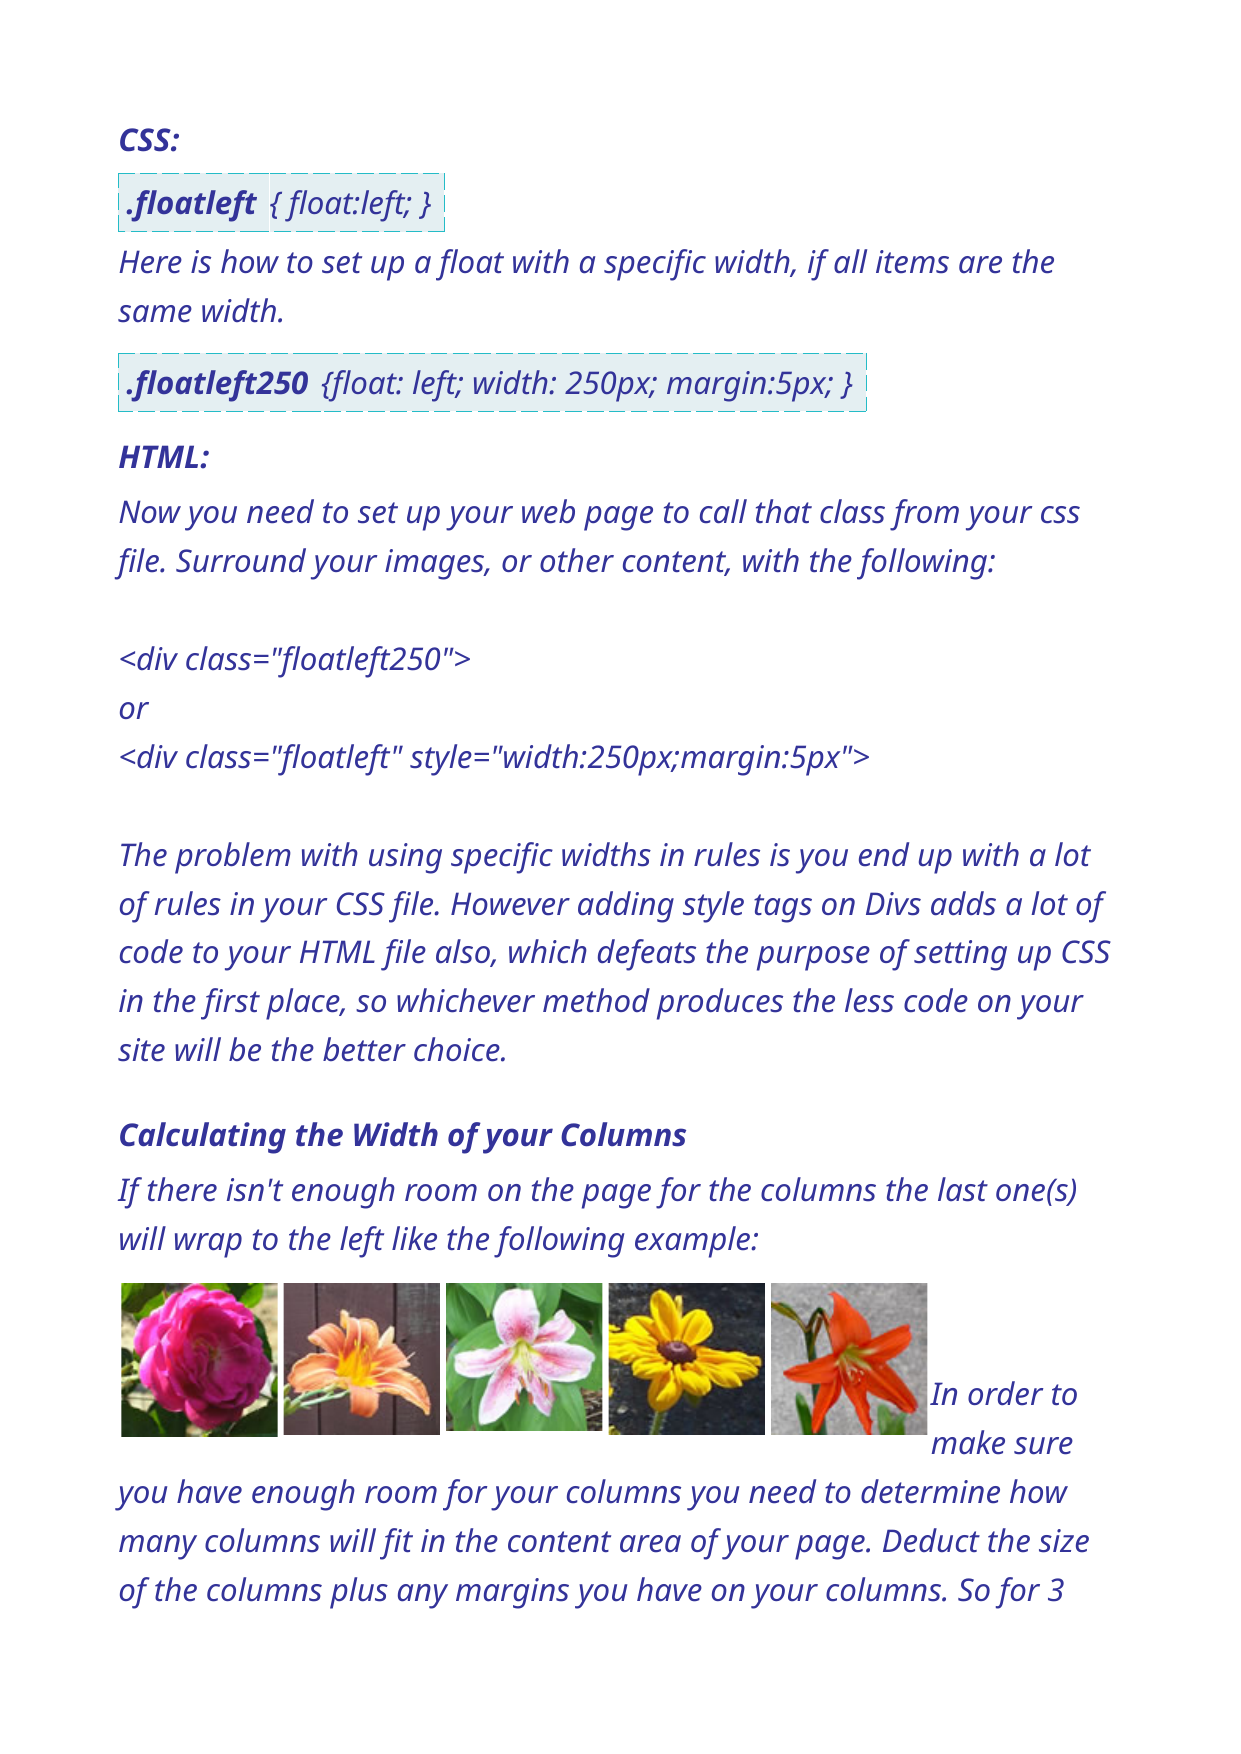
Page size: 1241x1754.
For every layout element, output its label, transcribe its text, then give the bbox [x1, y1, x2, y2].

picture [283, 1283, 440, 1435]
text .floatleft { float:left; } [118, 173, 1122, 232]
picture [446, 1283, 603, 1431]
subtitle CSS: [118, 118, 1122, 161]
picture [608, 1283, 765, 1435]
text Now you need to set up your web page to call that class from your css file. Surround your images, or other content, with the following: <div class="floatleft250"> or <div class="floatleft" style="width:250px;margin:5px"> The problem with using specific widths in rules is you end up with a lot of rules in your CSS file. However adding style tags on Divs adds a lot of code to your HTML file also, which defeats the purpose of setting up CSS in the first place, so whichever method produces the less code on your site will be the better choice. [118, 490, 1122, 1071]
text In order to make sure you have enough room for your columns you need to determine how many columns will fit in the content area of your page. Deduct the size of the columns plus any margins you have on your columns. So for 3 [118, 1280, 1122, 1610]
picture [771, 1283, 928, 1435]
text .floatleft250 {float: left; width: 250px; margin:5px; } [118, 353, 1122, 411]
subtitle HTML: [118, 435, 1122, 477]
subtitle Calculating the Width of your Columns [118, 1113, 1122, 1155]
text Here is how to set up a float with a specific width, if all items are the same width. [118, 240, 1122, 332]
text If there isn't enough room on the page for the columns the last one(s) will wrap to the left like the following example: [118, 1168, 1122, 1259]
picture [121, 1283, 278, 1437]
